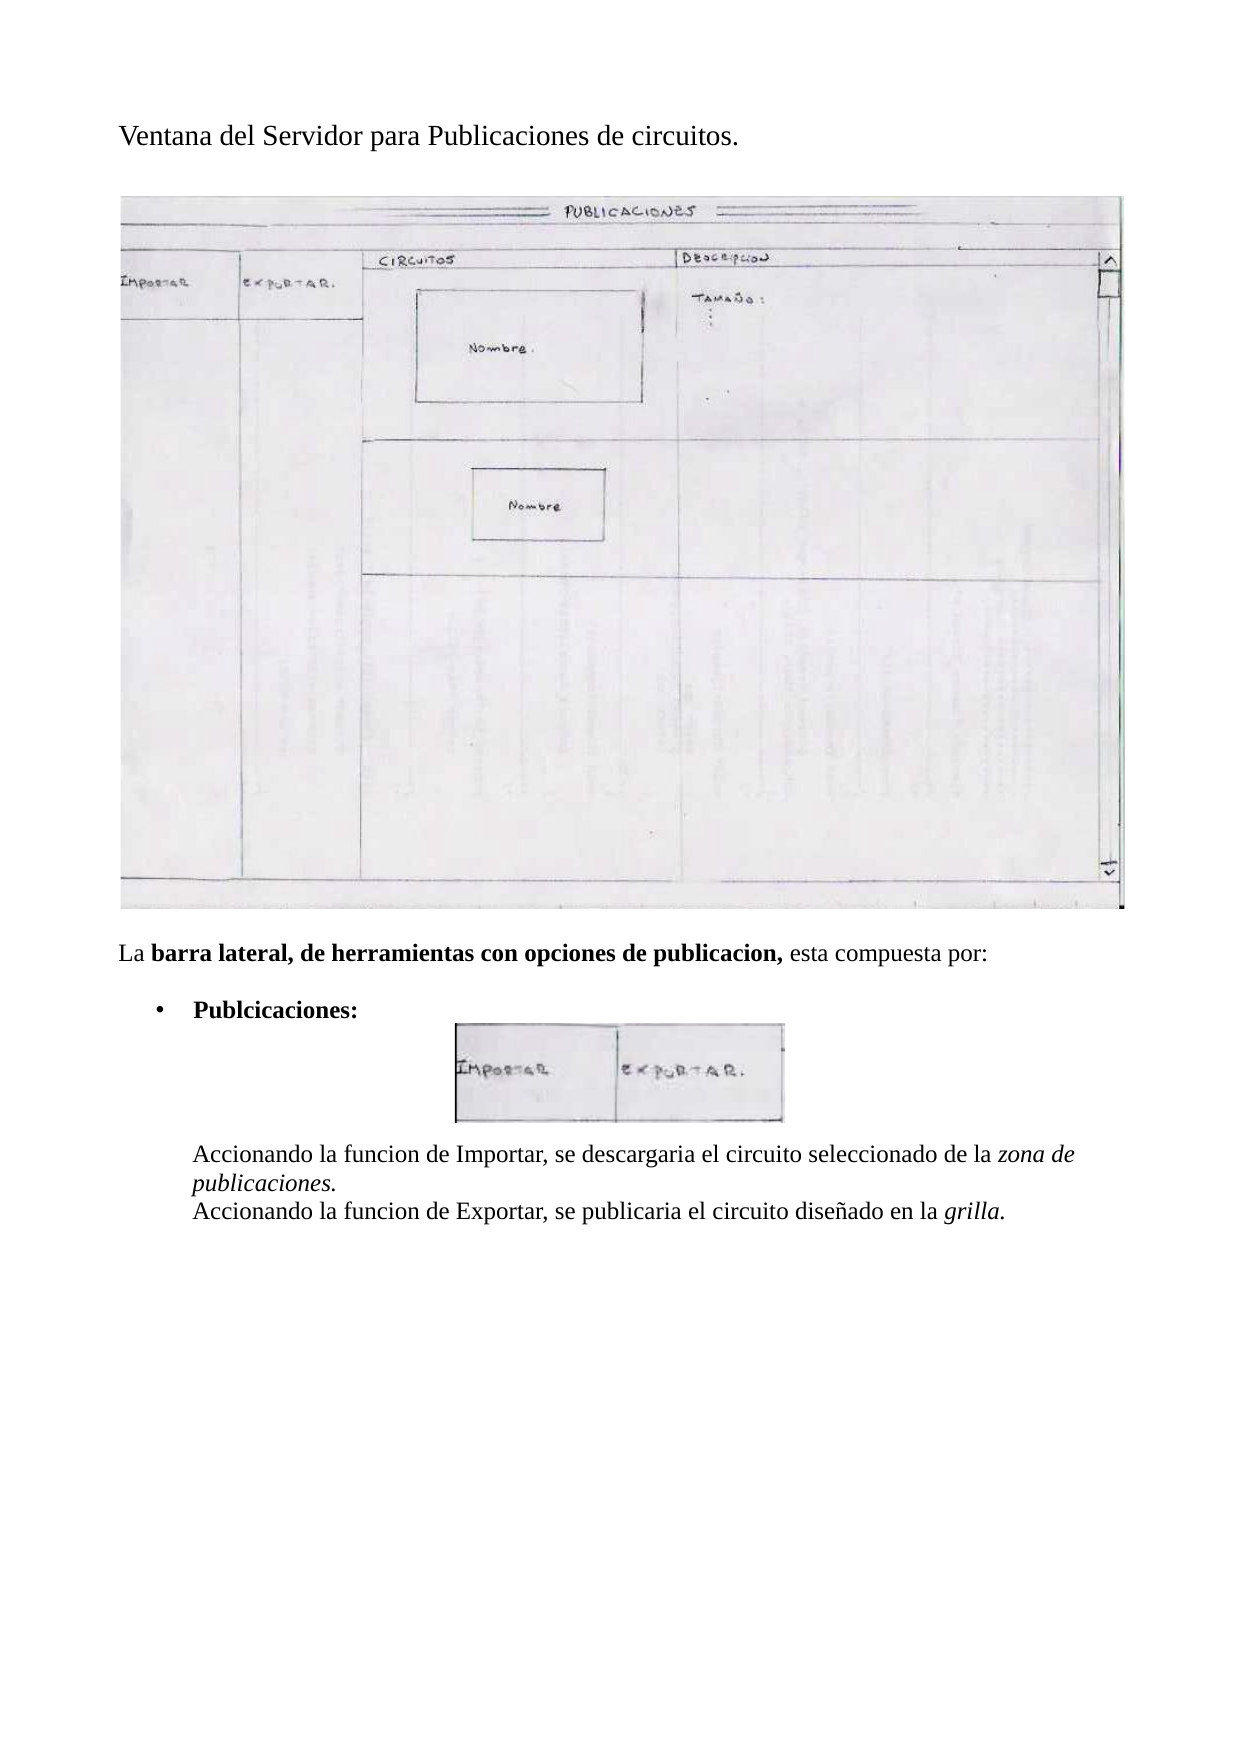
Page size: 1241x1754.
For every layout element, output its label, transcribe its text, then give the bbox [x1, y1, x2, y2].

picture [454, 1023, 786, 1123]
list Publcicaciones: [156, 995, 1122, 1024]
text Accionando la funcion de Exportar, se publicaria el circuito diseñado en la grilla. [118, 1196, 1122, 1225]
picture [120, 196, 1125, 909]
text La barra lateral, de herramientas con opciones de publicacion, esta compuesta por: [118, 938, 1122, 966]
text Ventana del Servidor para Publicaciones de circuitos. [118, 118, 1122, 152]
text Accionando la funcion de Importar, se descargaria el circuito seleccionado de la zona de publicaciones. [118, 1139, 1122, 1196]
